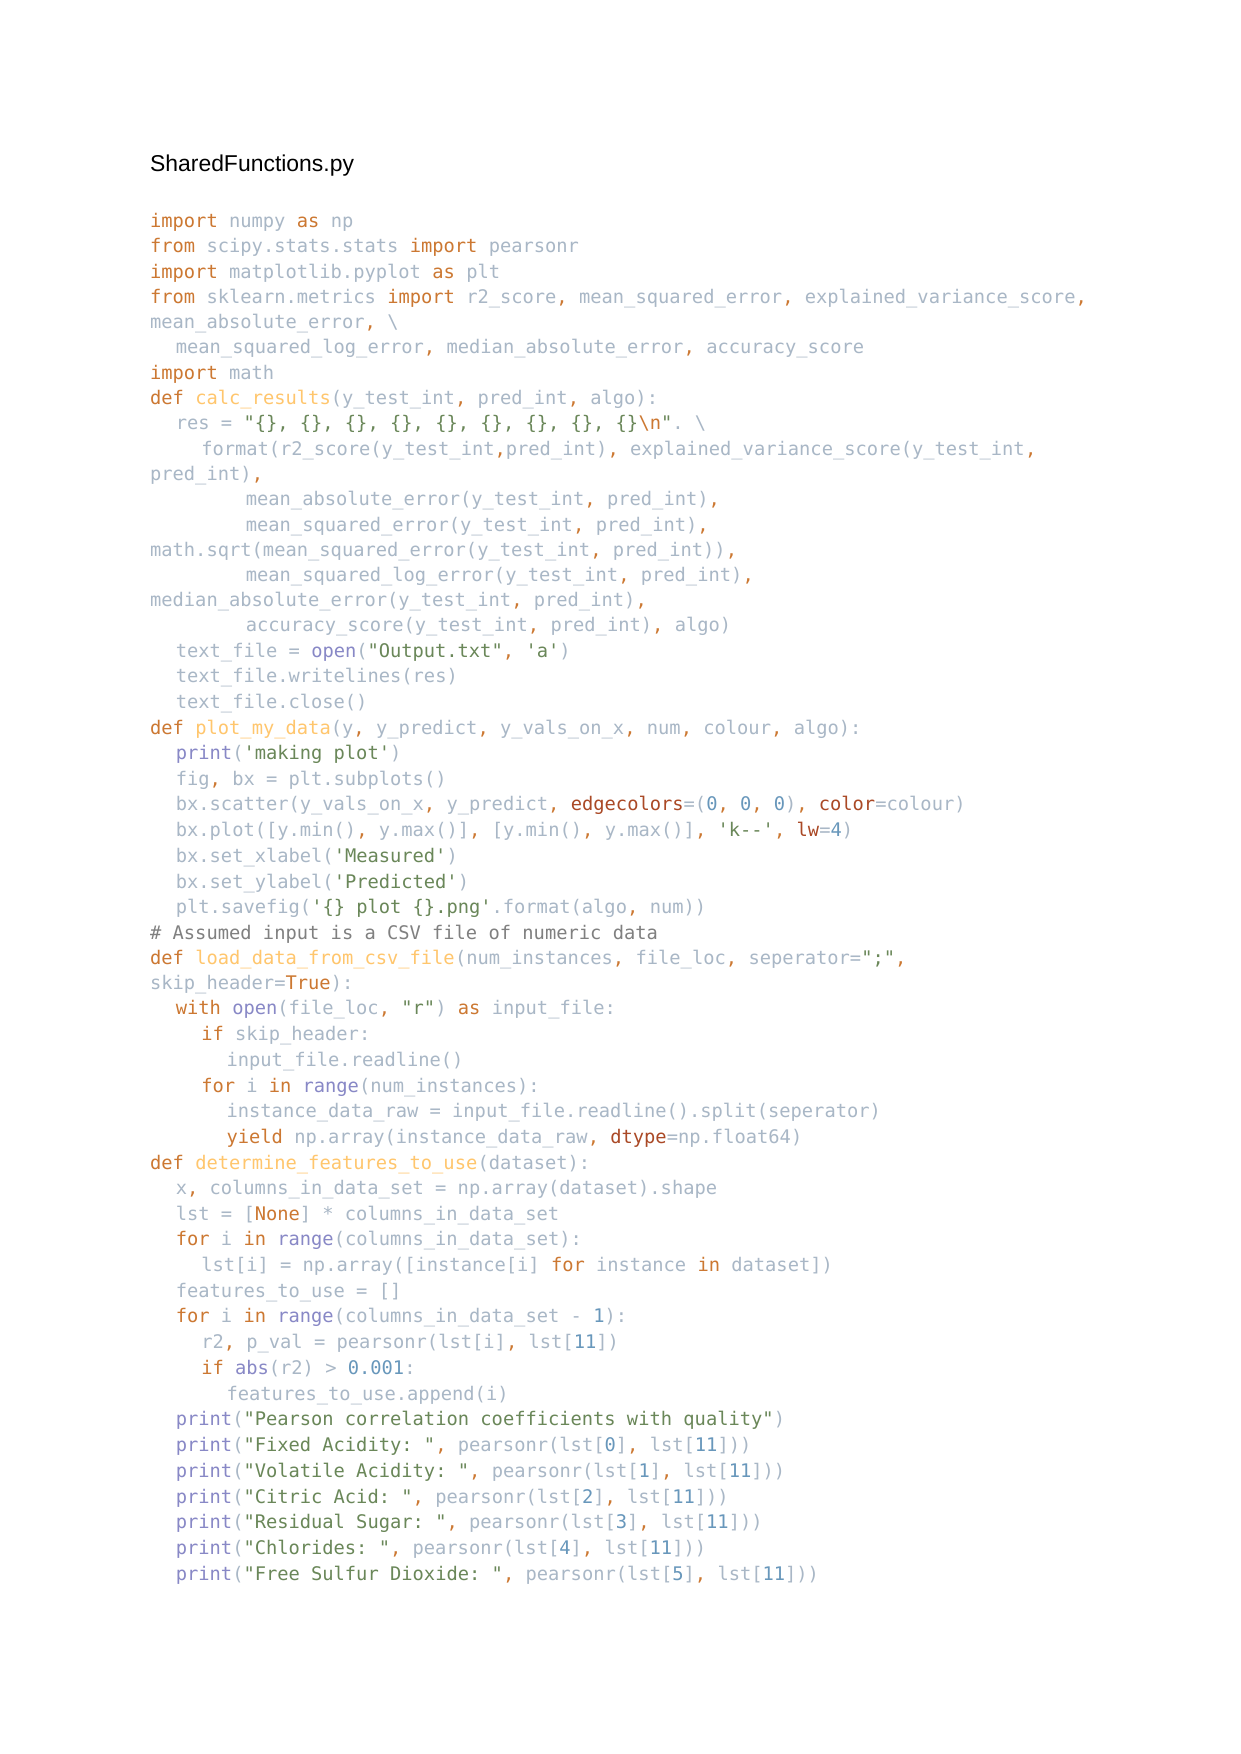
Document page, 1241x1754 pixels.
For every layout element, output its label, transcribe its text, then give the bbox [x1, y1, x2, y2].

text bx.plot([y.min(), y.max()], [y.min(), y.max()], 'k--', lw=4) [150, 819, 1090, 841]
text r2, p_val = pearsonr(lst[i], lst[11]) [150, 1331, 1090, 1353]
text def determine_features_to_use(dataset): [150, 1152, 1090, 1174]
text print("Residual Sugar: ", pearsonr(lst[3], lst[11])) [150, 1511, 1090, 1533]
text lst[i] = np.array([instance[i] for instance in dataset]) [150, 1254, 1090, 1276]
text def load_data_from_csv_file(num_instances, file_loc, seperator=";", skip_header=True): [150, 947, 1090, 994]
text lst = [None] * columns_in_data_set [150, 1203, 1090, 1224]
text text_file.close() [150, 691, 1090, 713]
text print("Free Sulfur Dioxide: ", pearsonr(lst[5], lst[11])) [150, 1563, 1090, 1585]
text with open(file_loc, "r") as input_file: [150, 997, 1090, 1019]
text if skip_header: [150, 1023, 1090, 1045]
text print("Fixed Acidity: ", pearsonr(lst[0], lst[11])) [150, 1434, 1090, 1456]
text from scipy.stats.stats import pearsonr [150, 236, 1090, 257]
text bx.set_xlabel('Measured') [150, 845, 1090, 867]
text accuracy_score(y_test_int, pred_int), algo) [150, 614, 1090, 636]
text yield np.array(instance_data_raw, dtype=np.float64) [150, 1126, 1090, 1148]
text x, columns_in_data_set = np.array(dataset).shape [150, 1177, 1090, 1199]
text import math [150, 362, 1090, 383]
text print("Chlorides: ", pearsonr(lst[4], lst[11])) [150, 1537, 1090, 1559]
text import matplotlib.pyplot as plt [150, 261, 1090, 282]
text plt.savefig('{} plot {}.png'.format(algo, num)) [150, 896, 1090, 918]
text mean_squared_log_error, median_absolute_error, accuracy_score [150, 336, 1090, 358]
text # Assumed input is a CSV file of numeric data [150, 922, 1090, 944]
text mean_squared_error(y_test_int, pred_int), math.sqrt(mean_squared_error(y_test_int, pred_int)), [150, 513, 1090, 561]
text bx.scatter(y_vals_on_x, y_predict, edgecolors=(0, 0, 0), color=colour) [150, 793, 1090, 815]
text print('making plot') [150, 742, 1090, 764]
text mean_absolute_error(y_test_int, pred_int), [150, 488, 1090, 510]
text def calc_results(y_test_int, pred_int, algo): [150, 387, 1090, 409]
text print("Volatile Acidity: ", pearsonr(lst[1], lst[11])) [150, 1460, 1090, 1482]
text format(r2_score(y_test_int,pred_int), explained_variance_score(y_test_int, pred_int), [150, 438, 1090, 484]
text def plot_my_data(y, y_predict, y_vals_on_x, num, colour, algo): [150, 717, 1090, 739]
text print("Citric Acid: ", pearsonr(lst[2], lst[11])) [150, 1486, 1090, 1507]
text for i in range(num_instances): [150, 1074, 1090, 1096]
text import numpy as np [150, 210, 1090, 232]
text from sklearn.metrics import r2_score, mean_squared_error, explained_variance_score, mean_absolute_error, \ [150, 286, 1090, 333]
text res = "{}, {}, {}, {}, {}, {}, {}, {}, {}\n". \ [150, 412, 1090, 434]
text text_file = open("Output.txt", 'a') [150, 640, 1090, 662]
text fig, bx = plt.subplots() [150, 768, 1090, 789]
text for i in range(columns_in_data_set - 1): [150, 1306, 1090, 1327]
text print("Pearson correlation coefficients with quality") [150, 1408, 1090, 1430]
text features_to_use = [] [150, 1280, 1090, 1302]
text SharedFunctions.py [150, 150, 1090, 176]
text features_to_use.append(i) [150, 1383, 1090, 1404]
text text_file.writelines(res) [150, 665, 1090, 687]
text instance_data_raw = input_file.readline().split(seperator) [150, 1100, 1090, 1122]
text input_file.readline() [150, 1049, 1090, 1071]
text for i in range(columns_in_data_set): [150, 1228, 1090, 1250]
text mean_squared_log_error(y_test_int, pred_int), median_absolute_error(y_test_int, pred_int), [150, 564, 1090, 611]
text if abs(r2) > 0.001: [150, 1357, 1090, 1379]
text bx.set_ylabel('Predicted') [150, 871, 1090, 892]
